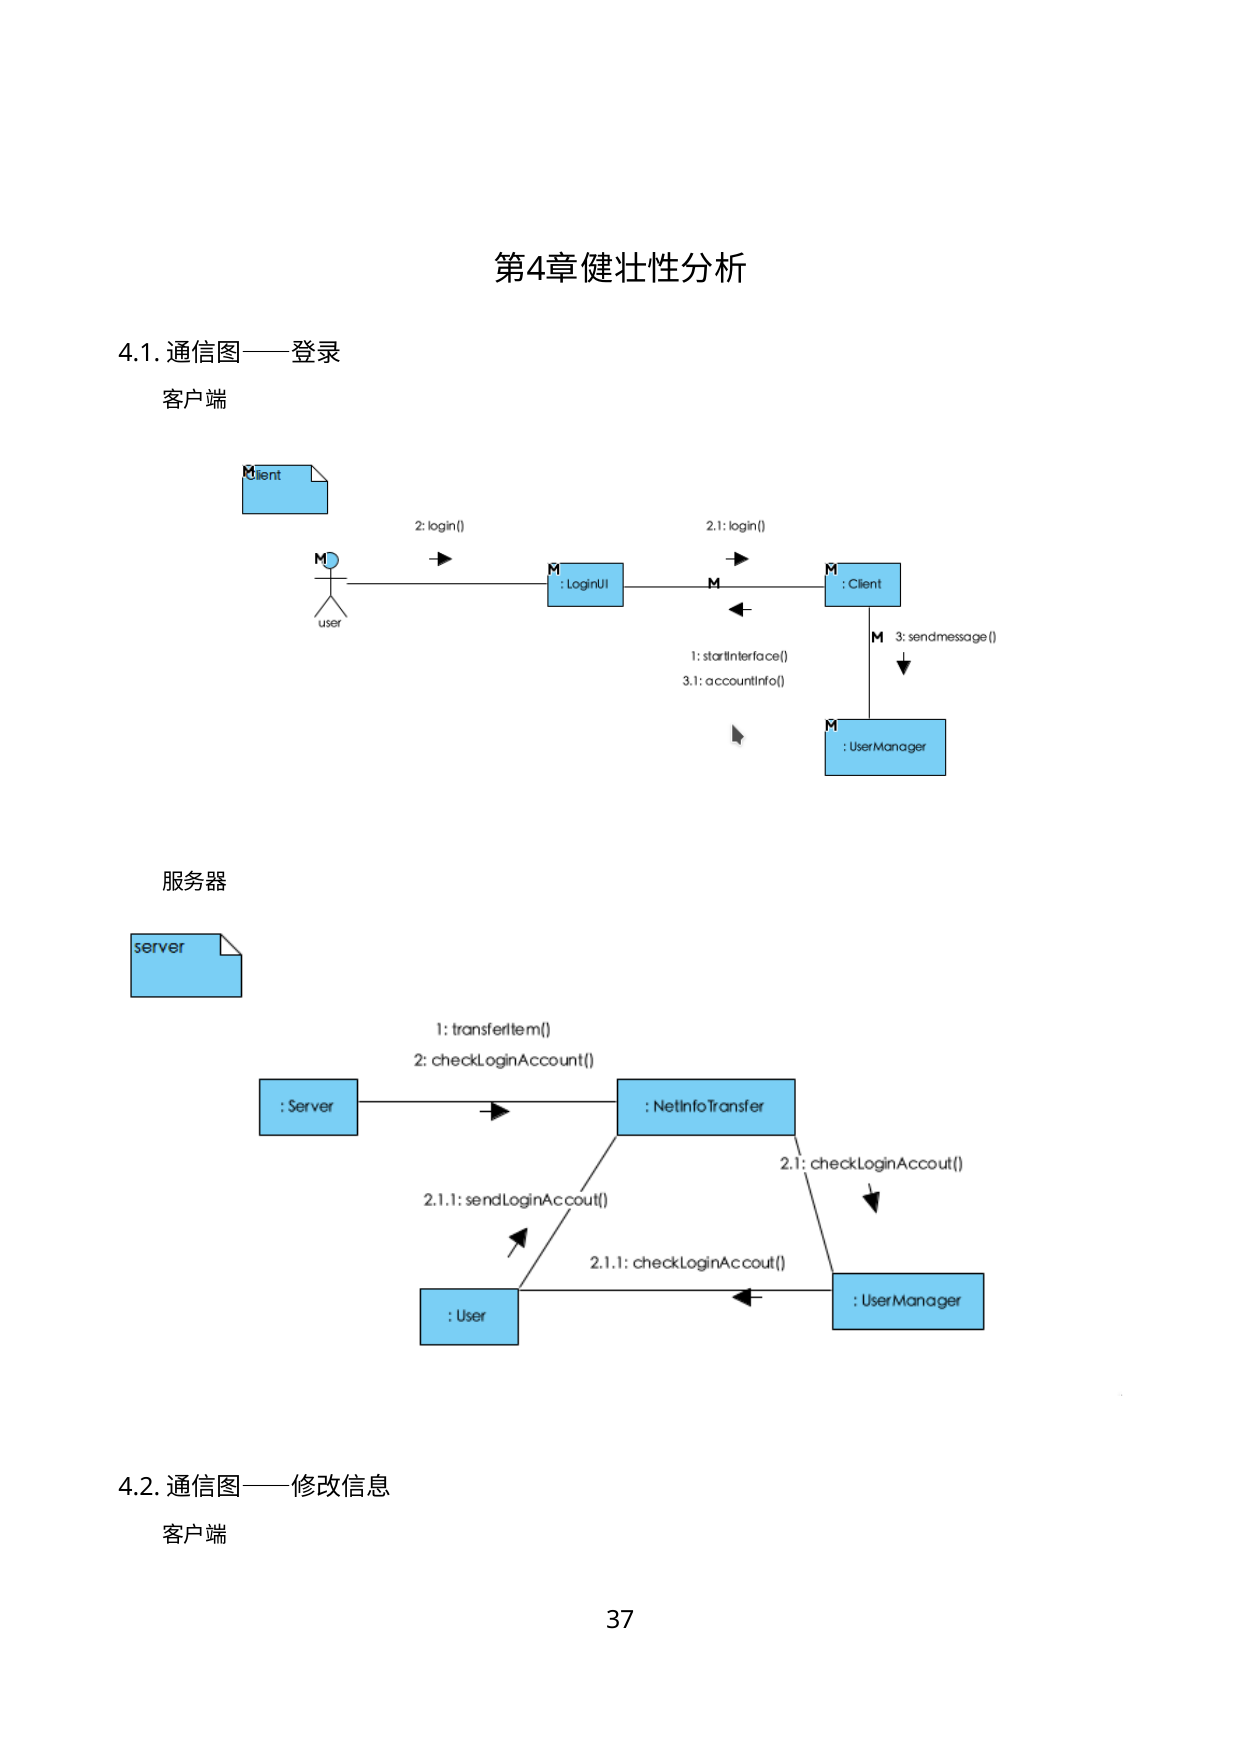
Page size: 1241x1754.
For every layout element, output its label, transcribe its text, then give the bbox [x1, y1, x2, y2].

picture [226, 426, 1015, 804]
subtitle 通信图——修改信息 [118, 1467, 1122, 1503]
text 客户端 [118, 382, 1122, 414]
subtitle 通信图——登录 [118, 333, 1122, 369]
text 服务器 [118, 864, 1122, 896]
picture [118, 907, 1123, 1396]
text 客户端 [118, 1517, 1122, 1548]
subtitle 健壮性分析 [118, 242, 1122, 290]
